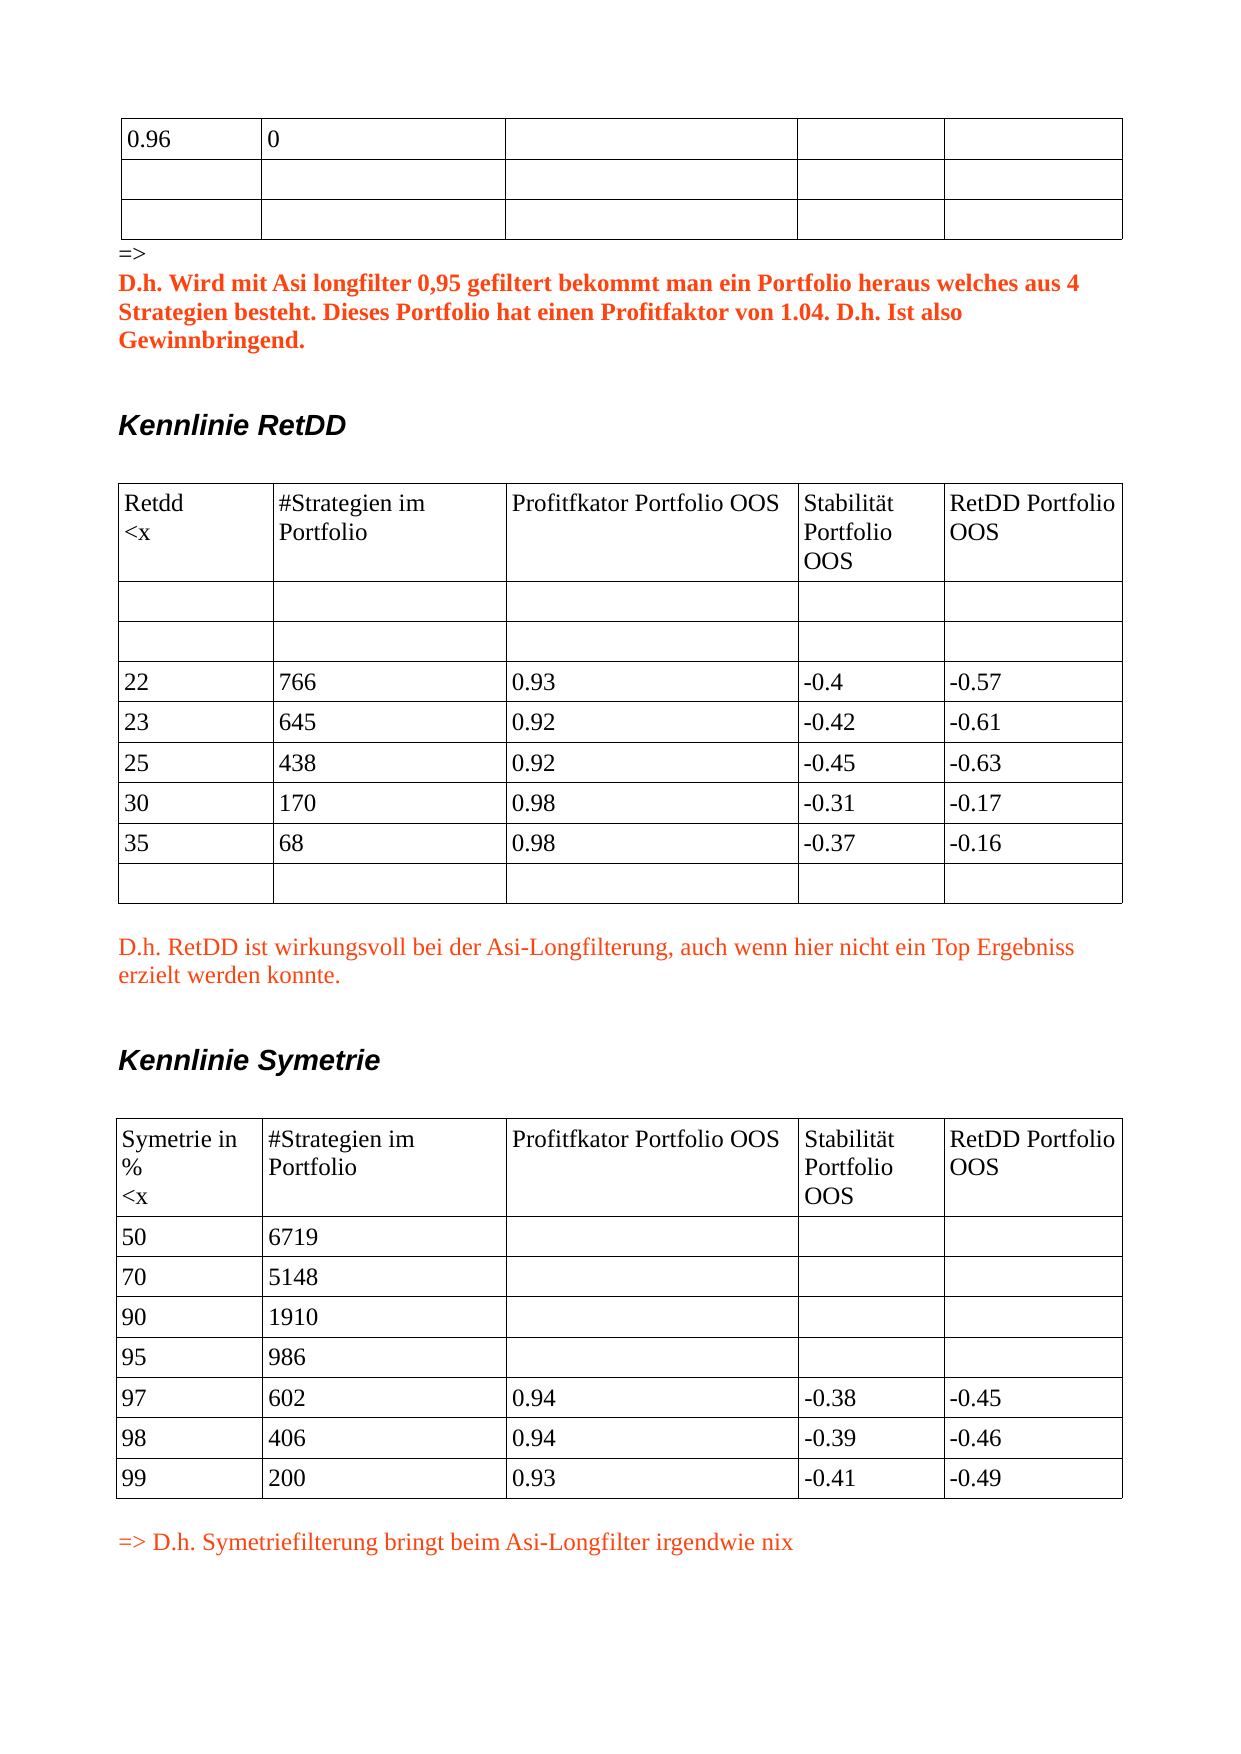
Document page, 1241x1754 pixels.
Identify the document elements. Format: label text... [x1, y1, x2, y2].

table_cell 0,93 [507, 1459, 798, 1498]
text => D.h. Symetriefilterung bringt beim Asi-Longfilter irgendwie nix [118, 1527, 1122, 1556]
text D.h. RetDD ist wirkungsvoll bei der Asi-Longfilterung, auch wenn hier nicht ein Top Ergebniss erzielt werden konnte. [118, 932, 1122, 989]
table_cell -0,45 [945, 1378, 1122, 1417]
table_cell 986 [263, 1338, 506, 1377]
table_header Profitfkator Portfolio OOS [507, 1119, 798, 1216]
table_cell [799, 1338, 944, 1377]
table_cell 50 [117, 1217, 262, 1256]
table_cell [799, 1217, 944, 1256]
table_cell [799, 1297, 944, 1337]
table_cell -0,57 [945, 662, 1122, 701]
table_cell [945, 1338, 1122, 1377]
table_cell 766 [274, 662, 506, 701]
table_cell [507, 1217, 798, 1256]
subtitle Kennlinie Symetrie [118, 1043, 1122, 1077]
table_cell 645 [274, 702, 506, 742]
table_cell [799, 864, 944, 903]
table_cell -0,31 [799, 783, 944, 822]
table_cell -0,39 [799, 1418, 944, 1458]
table_cell -0,4 [799, 662, 944, 701]
table_cell [262, 160, 505, 199]
table_cell -0,63 [945, 743, 1122, 782]
table_cell 0,92 [507, 743, 798, 782]
table_cell [119, 622, 273, 661]
table_cell -0,17 [945, 783, 1122, 822]
table_cell 1910 [263, 1297, 506, 1337]
table_cell [122, 160, 261, 199]
table_header Profitfkator Portfolio OOS [507, 484, 798, 581]
table_cell [798, 160, 944, 199]
table_cell [945, 119, 1122, 158]
table_cell -0,45 [799, 743, 944, 782]
table_cell 602 [263, 1378, 506, 1417]
table_cell [274, 864, 506, 903]
table_header Symetrie in % <x [117, 1119, 262, 1216]
table_cell 0 [262, 119, 505, 158]
table_cell -0,42 [799, 702, 944, 742]
table_cell [262, 200, 505, 239]
table_cell [507, 582, 798, 621]
table_cell 406 [263, 1418, 506, 1458]
table_cell [507, 864, 798, 903]
table_cell 0,98 [507, 824, 798, 863]
table_cell [506, 160, 797, 199]
table_cell [799, 582, 944, 621]
table_header Stabilität Portfolio OOS [799, 1119, 944, 1216]
table_cell [945, 160, 1122, 199]
table_cell 5148 [263, 1257, 506, 1296]
table_cell [274, 582, 506, 621]
table_cell 90 [117, 1297, 262, 1337]
table_cell [122, 200, 261, 239]
subtitle Kennlinie RetDD [118, 408, 1122, 441]
table_cell 97 [117, 1378, 262, 1417]
table_cell -0,16 [945, 824, 1122, 863]
table_cell [119, 864, 273, 903]
table_cell [507, 1338, 798, 1377]
table_cell -0,41 [799, 1459, 944, 1498]
table_cell [945, 1217, 1122, 1256]
table_cell -0,61 [945, 702, 1122, 742]
table_cell [798, 200, 944, 239]
table_cell 30 [119, 783, 273, 822]
table_cell 0,94 [507, 1418, 798, 1458]
table_cell 438 [274, 743, 506, 782]
table_cell 22 [119, 662, 273, 701]
table_cell 95 [117, 1338, 262, 1377]
table_cell 0,94 [507, 1378, 798, 1417]
text D.h. Wird mit Asi longfilter 0,95 gefiltert bekommt man ein Portfolio heraus welches aus 4 Strategien besteht. Dieses Portfolio hat einen Profitfaktor von 1.04. D.h. Ist also Gewinnbringend. [118, 268, 1122, 354]
table_header Retdd <x [119, 484, 273, 581]
table_cell 25 [119, 743, 273, 782]
table_cell [507, 1257, 798, 1296]
table_cell [507, 1297, 798, 1337]
table_cell 0,98 [507, 783, 798, 822]
table_header #Strategien im Portfolio [274, 484, 506, 581]
table_cell -0,37 [799, 824, 944, 863]
table_cell 98 [117, 1418, 262, 1458]
text => [118, 239, 1122, 268]
table_cell [799, 1257, 944, 1296]
table_cell 23 [119, 702, 273, 742]
table_cell 0,92 [507, 702, 798, 742]
table_cell 68 [274, 824, 506, 863]
table_cell [799, 622, 944, 661]
table_cell 35 [119, 824, 273, 863]
table_cell [945, 1257, 1122, 1296]
table_cell [945, 864, 1122, 903]
table_cell 70 [117, 1257, 262, 1296]
table_cell [507, 622, 798, 661]
table_cell [945, 622, 1122, 661]
table_cell [119, 582, 273, 621]
table_header #Strategien im Portfolio [263, 1119, 506, 1216]
table_cell -0,38 [799, 1378, 944, 1417]
table_cell [945, 1297, 1122, 1337]
table_cell [945, 200, 1122, 239]
table_cell -0,46 [945, 1418, 1122, 1458]
table_cell -0,49 [945, 1459, 1122, 1498]
table_cell 6719 [263, 1217, 506, 1256]
table_header RetDD Portfolio OOS [945, 484, 1122, 581]
table_cell [945, 582, 1122, 621]
table_cell 0,93 [507, 662, 798, 701]
table_cell [274, 622, 506, 661]
table_header RetDD Portfolio OOS [945, 1119, 1122, 1216]
table_cell 200 [263, 1459, 506, 1498]
table_cell 99 [117, 1459, 262, 1498]
table_cell 0,96 [122, 119, 261, 158]
table_cell [506, 200, 797, 239]
table_header Stabilität Portfolio OOS [799, 484, 944, 581]
table_cell 170 [274, 783, 506, 822]
table_cell [798, 119, 944, 158]
table_cell [506, 119, 797, 158]
